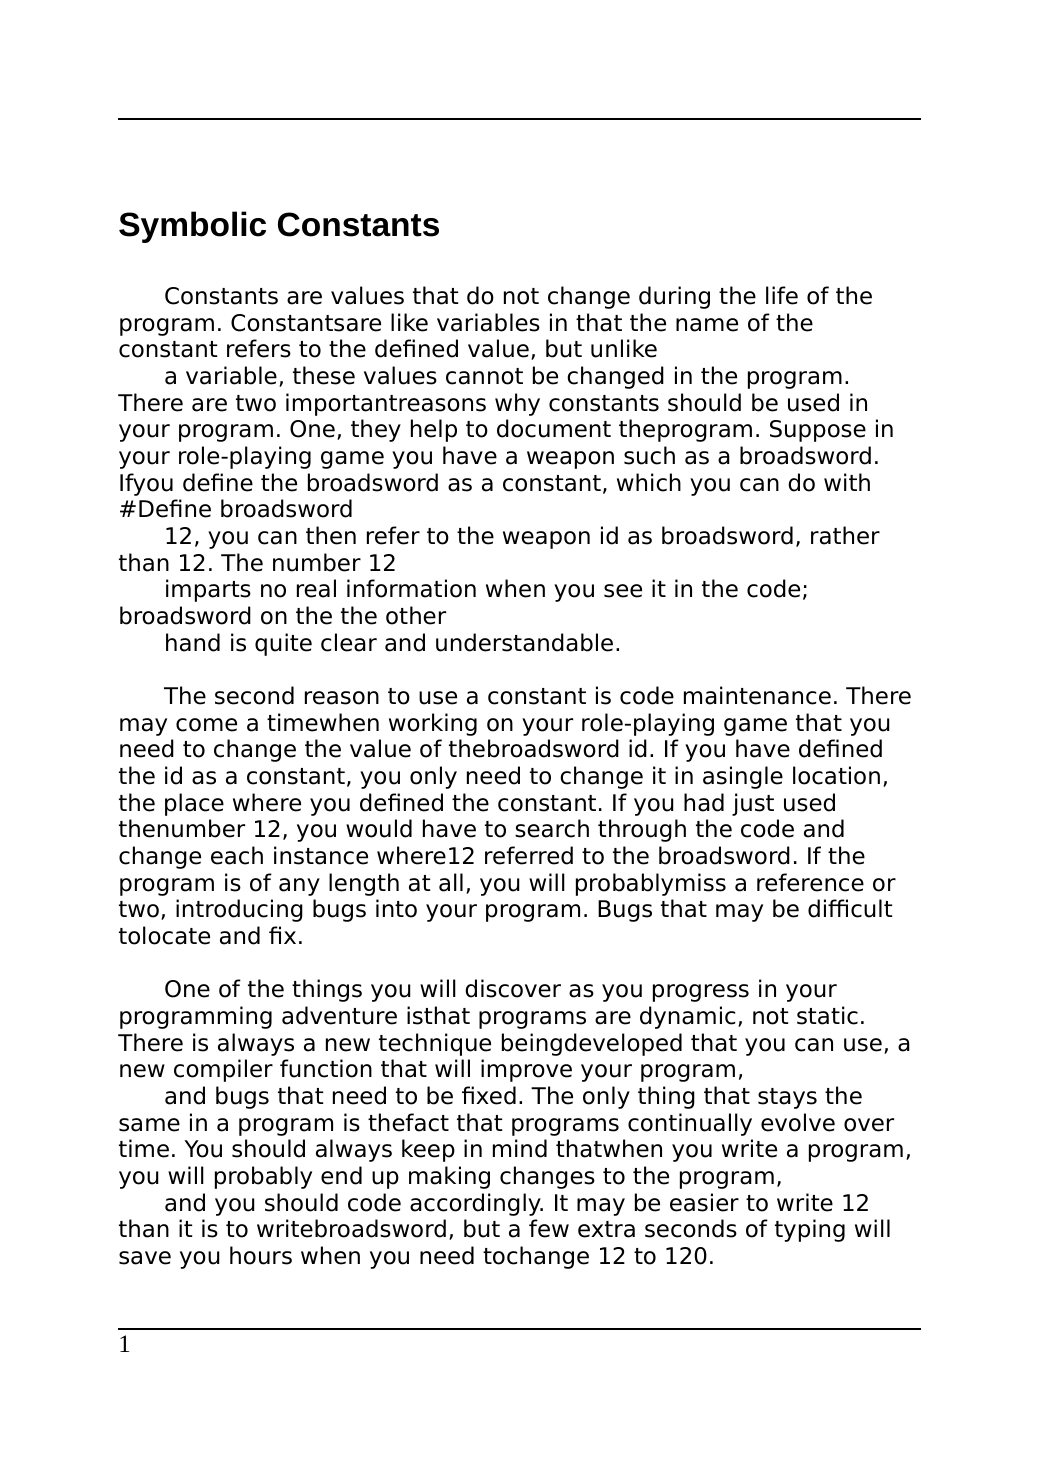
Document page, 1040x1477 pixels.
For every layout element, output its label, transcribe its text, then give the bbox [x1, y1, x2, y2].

text One of the things you will discover as you progress in your programming adventure isthat programs are dynamic, not static. There is always a new technique beingdeveloped that you can use, a new compiler function that will improve your program, [118, 976, 921, 1083]
text and you should code accordingly. It may be easier to write 12 than it is to writebroadsword, but a few extra seconds of typing will save you hours when you need tochange 12 to 120. [118, 1190, 921, 1270]
text a variable, these values cannot be changed in the program. There are two importantreasons why constants should be used in your program. One, they help to document theprogram. Suppose in your role-playing game you have a weapon such as a broadsword. Ifyou define the broadsword as a constant, which you can do with #Define broadsword [118, 363, 921, 523]
text Constants are values that do not change during the life of the program. Constantsare like variables in that the name of the constant refers to the defined value, but unlike [118, 283, 921, 363]
subtitle Symbolic Constants [118, 205, 921, 244]
text and bugs that need to be fixed. The only thing that stays the same in a program is thefact that programs continually evolve over time. You should always keep in mind thatwhen you write a program, you will probably end up making changes to the program, [118, 1083, 921, 1190]
text The second reason to use a constant is code maintenance. There may come a timewhen working on your role-playing game that you need to change the value of thebroadsword id. If you have defined the id as a constant, you only need to change it in asingle location, the place where you defined the constant. If you had just used thenumber 12, you would have to search through the code and change each instance where12 referred to the broadsword. If the program is of any length at all, you will probablymiss a reference or two, introducing bugs into your program. Bugs that may be difficult tolocate and fix. [118, 683, 921, 950]
text 12, you can then refer to the weapon id as broadsword, rather than 12. The number 12 [118, 523, 921, 576]
text imparts no real information when you see it in the code; broadsword on the the other [118, 576, 921, 630]
text hand is quite clear and understandable. [118, 630, 921, 656]
